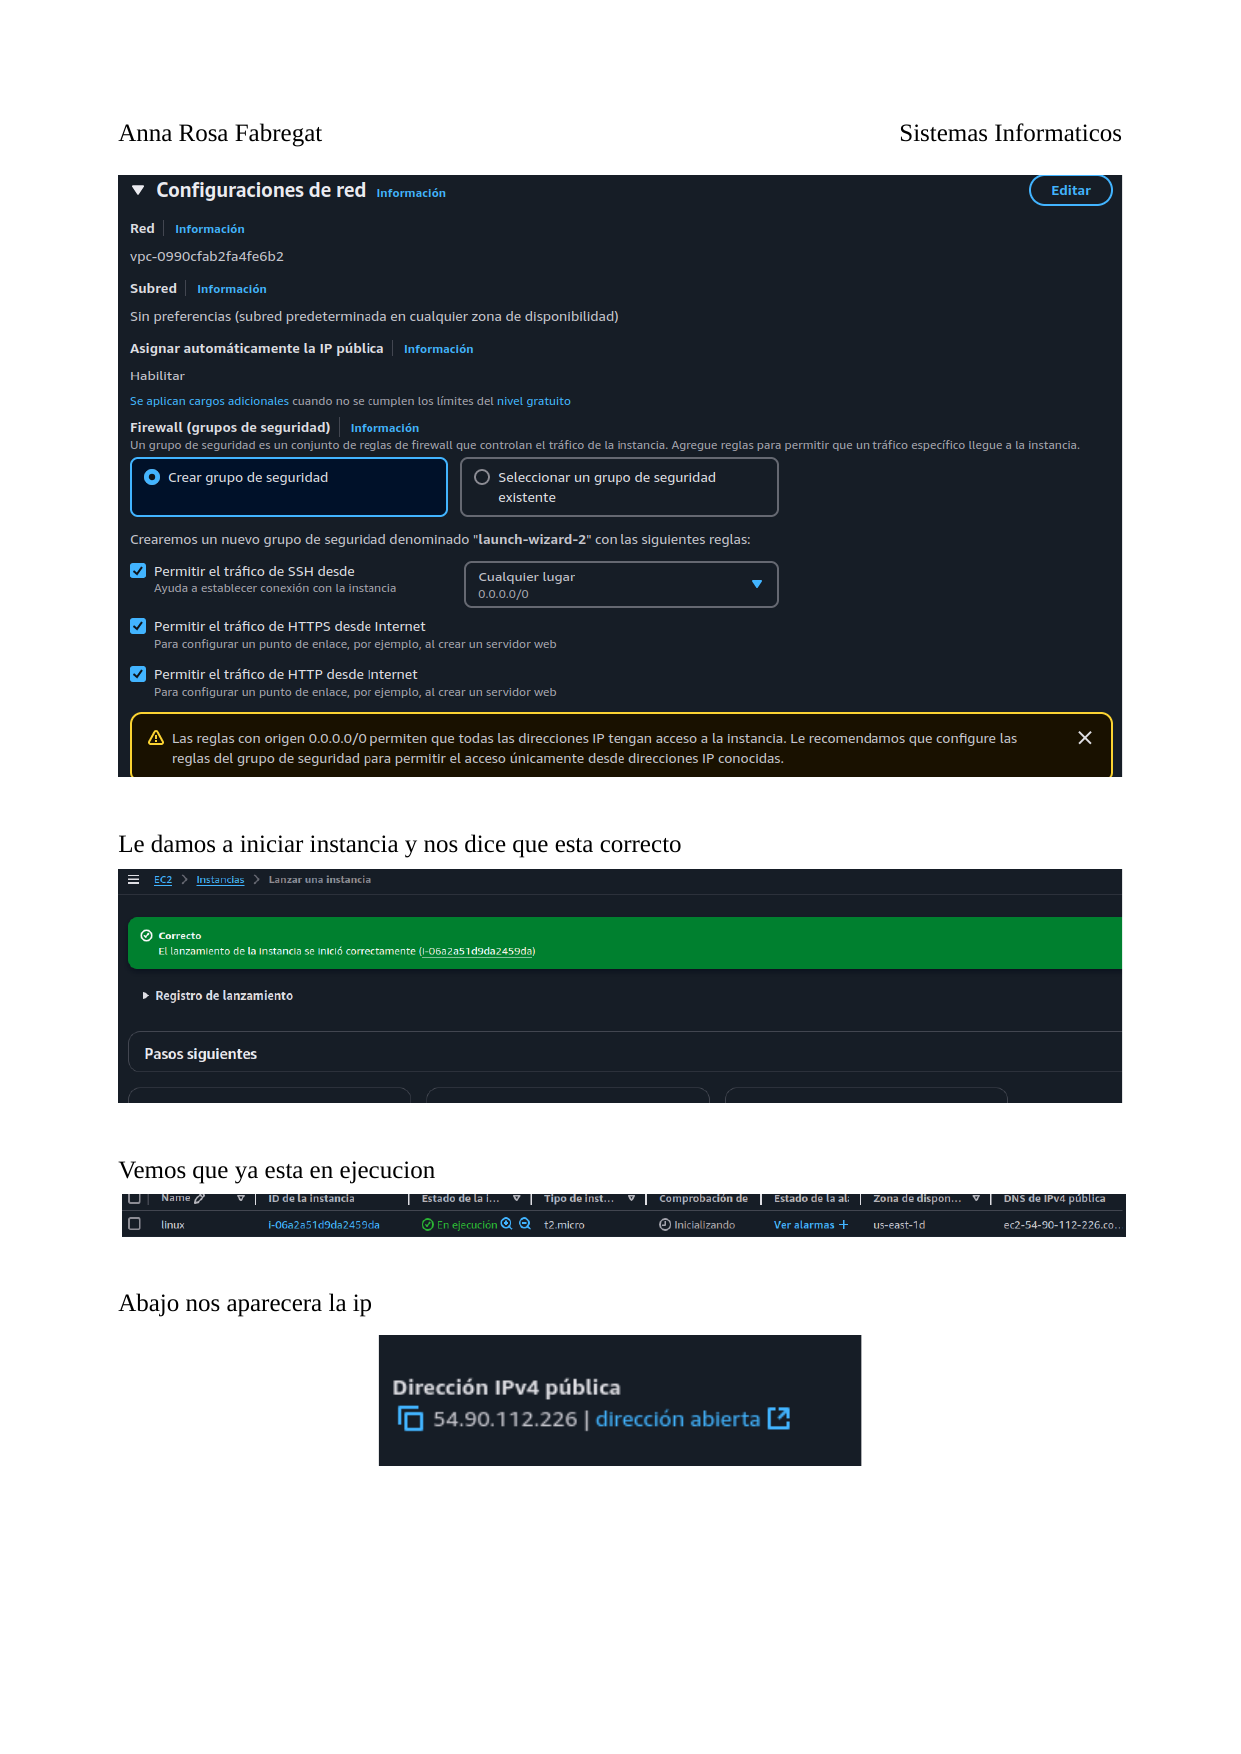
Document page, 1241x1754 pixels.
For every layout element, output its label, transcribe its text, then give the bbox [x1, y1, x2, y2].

picture [118, 869, 1123, 1103]
text Vemos que ya esta en ejecucion [118, 1155, 1122, 1183]
text Abajo nos aparecera la ip [118, 1288, 1122, 1317]
picture [118, 175, 1123, 777]
picture [378, 1335, 862, 1466]
text Le damos a iniciar instancia y nos dice que esta correcto [118, 829, 1122, 858]
picture [122, 1194, 1126, 1237]
